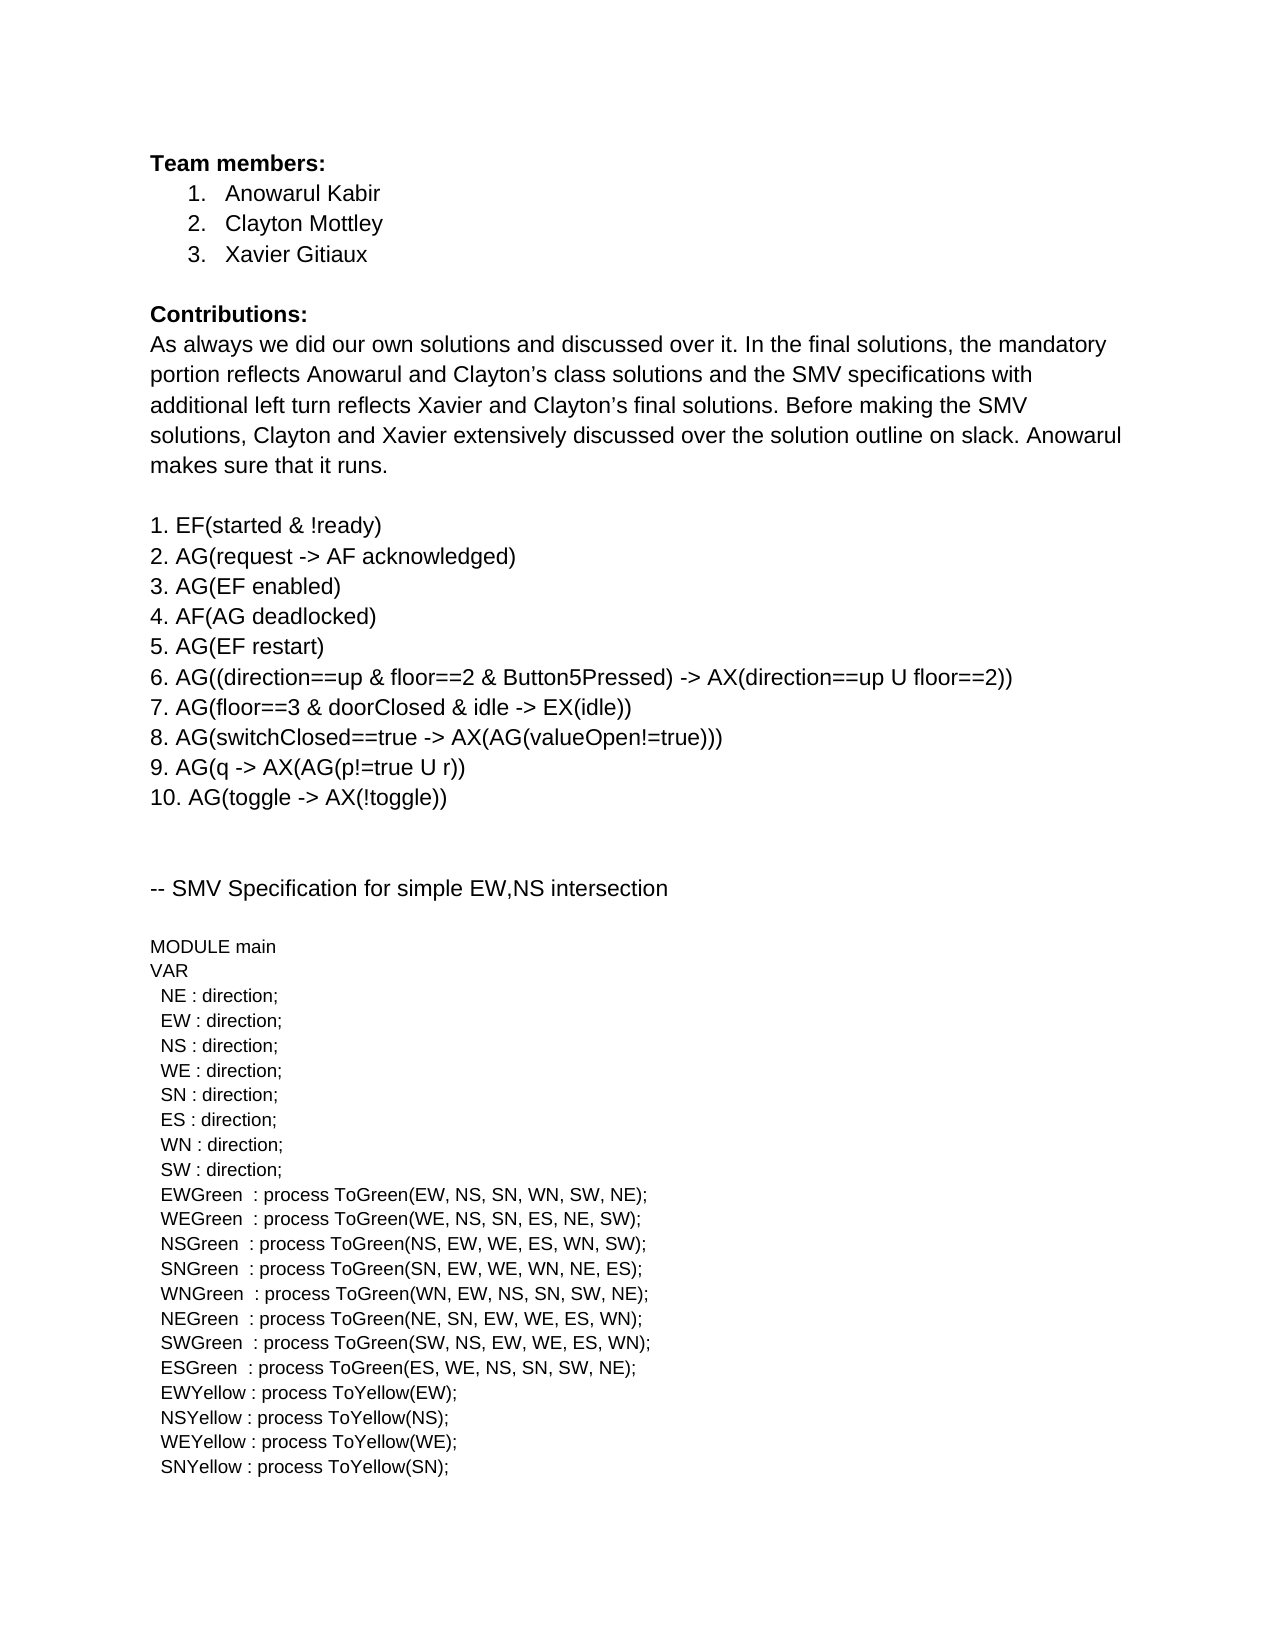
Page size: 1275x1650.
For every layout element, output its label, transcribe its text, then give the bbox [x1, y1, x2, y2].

text EWGreen : process ToGreen(EW, NS, SN, WN, SW, NE); [150, 1183, 1125, 1205]
text 5. AG(EF restart) [150, 633, 1125, 660]
list Xavier Gitiaux [187, 241, 1125, 267]
text NEGreen : process ToGreen(NE, SN, EW, WE, ES, WN); [150, 1307, 1125, 1329]
text EW : direction; [150, 1010, 1125, 1031]
text 10. AG(toggle -> AX(!toggle)) [150, 784, 1125, 811]
text SW : direction; [150, 1158, 1125, 1180]
text SN : direction; [150, 1084, 1125, 1106]
text WN : direction; [150, 1134, 1125, 1155]
list Clayton Mottley [187, 210, 1125, 237]
text 1. EF(started & !ready) [150, 512, 1125, 539]
text ES : direction; [150, 1109, 1125, 1131]
text SNYellow : process ToYellow(SN); [150, 1456, 1125, 1478]
text Team members: [150, 150, 1125, 176]
text Contributions: [150, 301, 1125, 327]
text 6. AG((direction==up & floor==2 & Button5Pressed) -> AX(direction==up U floor==2)) [150, 663, 1125, 690]
text NS : direction; [150, 1034, 1125, 1056]
text WEYellow : process ToYellow(WE); [150, 1431, 1125, 1453]
text 3. AG(EF enabled) [150, 573, 1125, 599]
text 4. AF(AG deadlocked) [150, 603, 1125, 629]
text VAR [150, 960, 1125, 982]
text SNGreen : process ToGreen(SN, EW, WE, WN, NE, ES); [150, 1258, 1125, 1279]
text WE : direction; [150, 1059, 1125, 1081]
text 8. AG(switchClosed==true -> AX(AG(valueOpen!=true))) [150, 724, 1125, 750]
text EWYellow : process ToYellow(EW); [150, 1382, 1125, 1403]
text MODULE main [150, 935, 1125, 957]
text NSGreen : process ToGreen(NS, EW, WE, ES, WN, SW); [150, 1233, 1125, 1254]
text -- SMV Specification for simple EW,NS intersection [150, 875, 1125, 901]
text 9. AG(q -> AX(AG(p!=true U r)) [150, 754, 1125, 781]
text ESGreen : process ToGreen(ES, WE, NS, SN, SW, NE); [150, 1357, 1125, 1378]
text WNGreen : process ToGreen(WN, EW, NS, SN, SW, NE); [150, 1282, 1125, 1304]
list Anowarul Kabir [187, 180, 1125, 207]
text SWGreen : process ToGreen(SW, NS, EW, WE, ES, WN); [150, 1332, 1125, 1354]
text 7. AG(floor==3 & doorClosed & idle -> EX(idle)) [150, 694, 1125, 720]
text NE : direction; [150, 985, 1125, 1007]
text As always we did our own solutions and discussed over it. In the final solutions, the mandatory portion reflects Anowarul and Clayton’s class solutions and the SMV specifications with additional left turn reflects Xavier and Clayton’s final solutions. Before making the SMV solutions, Clayton and Xavier extensively discussed over the solution outline on slack. Anowarul makes sure that it runs. [150, 331, 1125, 478]
text 2. AG(request -> AF acknowledged) [150, 543, 1125, 569]
text NSYellow : process ToYellow(NS); [150, 1406, 1125, 1428]
text WEGreen : process ToGreen(WE, NS, SN, ES, NE, SW); [150, 1208, 1125, 1230]
